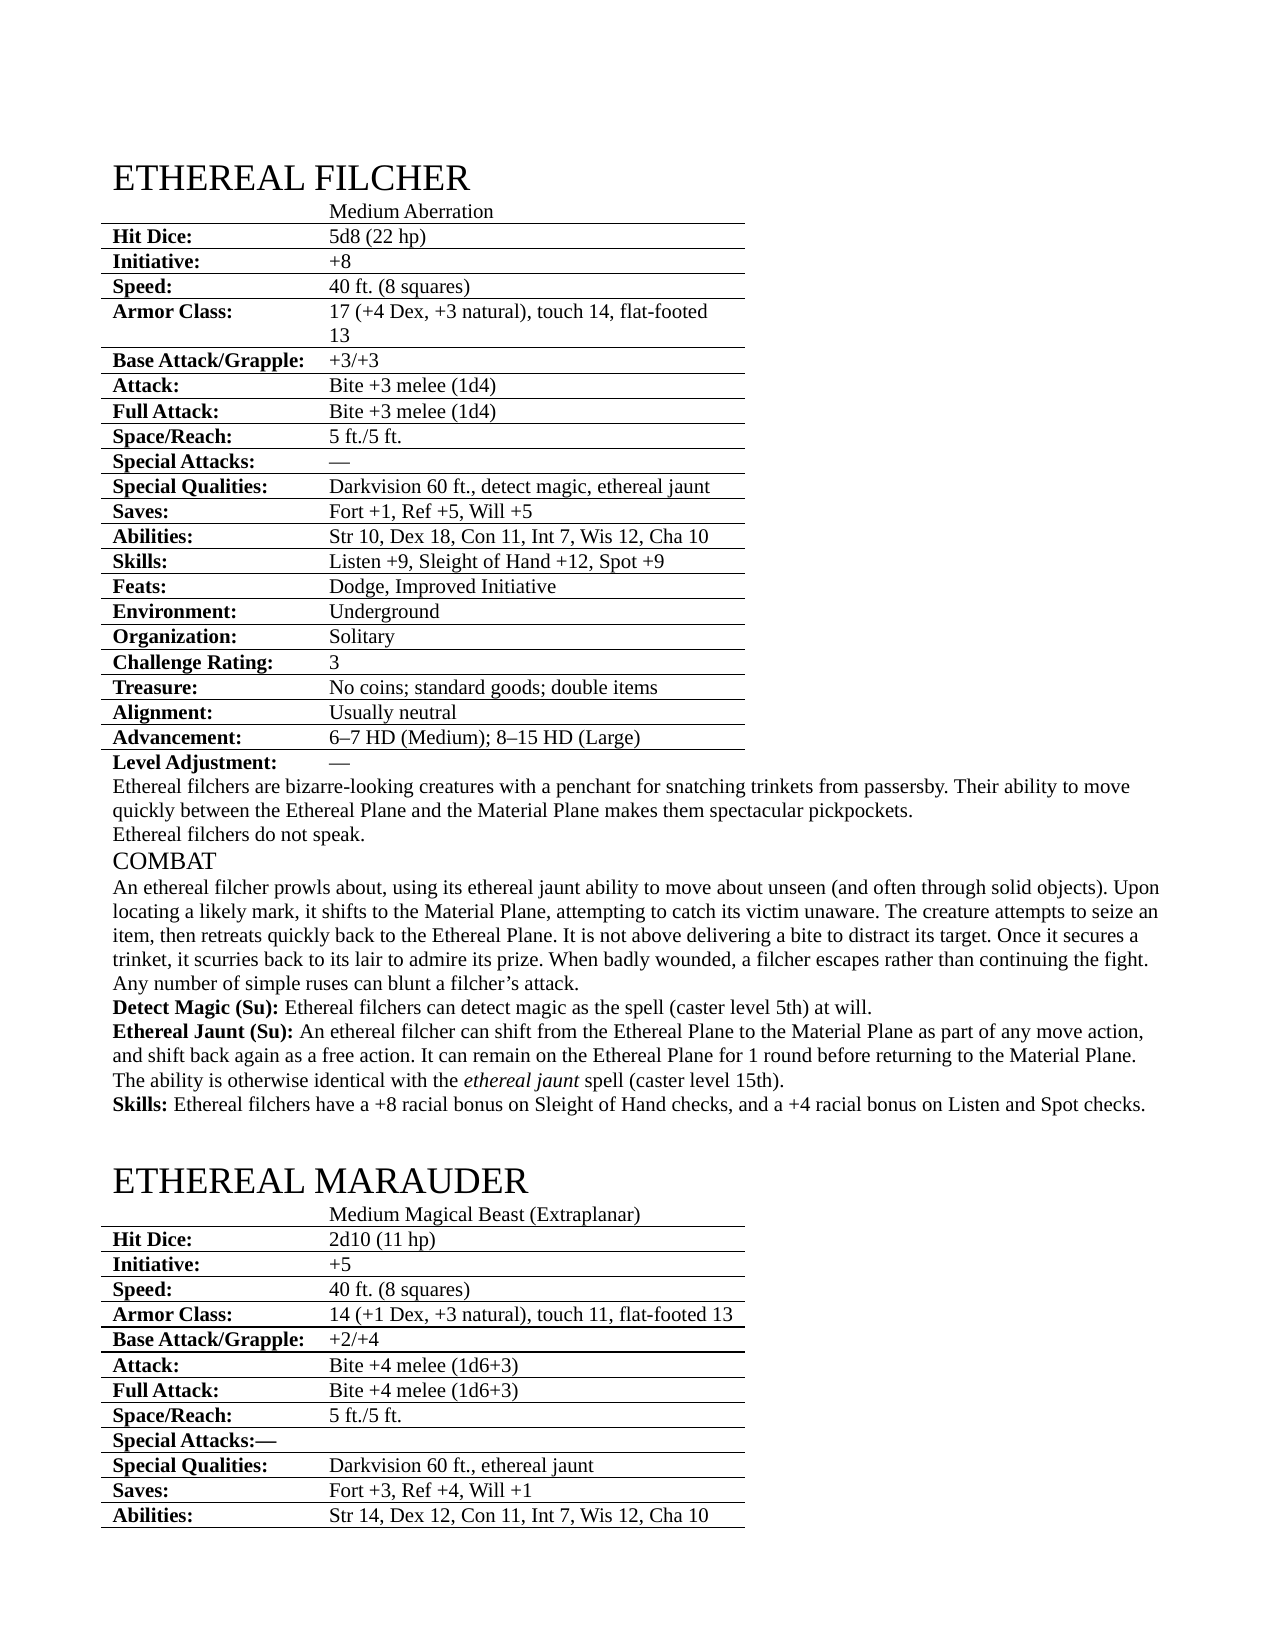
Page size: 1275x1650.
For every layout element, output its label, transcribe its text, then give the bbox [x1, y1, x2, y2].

table_cell Attack: [101, 374, 318, 397]
table_cell Special Qualities: [101, 1453, 318, 1477]
table_cell Full Attack: [101, 1378, 318, 1402]
table_cell Special Attacks:— [101, 1428, 318, 1452]
table_cell 5d8 (22 hp) [318, 224, 745, 248]
table_cell Advancement: [101, 725, 318, 749]
table_cell Str 10, Dex 18, Con 11, Int 7, Wis 12, Cha 10 [318, 524, 745, 548]
table_cell Initiative: [101, 1252, 318, 1276]
table_cell Feats: [101, 574, 318, 598]
table_cell Darkvision 60 ft., detect magic, ethereal jaunt [318, 474, 745, 498]
table_header [101, 1202, 318, 1226]
table_cell Space/Reach: [101, 1403, 318, 1427]
table_cell Speed: [101, 1277, 318, 1301]
table_cell Underground [318, 599, 745, 623]
text Ethereal filchers do not speak. [112, 822, 1162, 846]
table_cell Alignment: [101, 700, 318, 724]
text ETHEREAL FILCHER [112, 156, 1162, 199]
table_cell 40 ft. (8 squares) [318, 1277, 745, 1301]
table_cell — [318, 449, 745, 473]
table_cell Challenge Rating: [101, 650, 318, 674]
table_cell 6–7 HD (Medium); 8–15 HD (Large) [318, 725, 745, 749]
table_cell +2/+4 [318, 1328, 745, 1351]
table_cell Armor Class: [101, 1302, 318, 1326]
table_cell Attack: [101, 1353, 318, 1377]
text Skills: Ethereal filchers have a +8 racial bonus on Sleight of Hand checks, and a +4 racial bonus on Listen and Spot checks. [112, 1092, 1162, 1116]
table_cell Hit Dice: [101, 1227, 318, 1251]
table_cell Hit Dice: [101, 224, 318, 248]
table_cell Bite +3 melee (1d4) [318, 399, 745, 423]
table_cell Saves: [101, 1478, 318, 1502]
text COMBAT [112, 846, 1162, 875]
table_cell Darkvision 60 ft., ethereal jaunt [318, 1453, 745, 1477]
table_cell Base Attack/Grapple: [101, 348, 318, 372]
table_cell Full Attack: [101, 399, 318, 423]
table_cell +3/+3 [318, 348, 745, 372]
table_cell Bite +4 melee (1d6+3) [318, 1378, 745, 1402]
text Ethereal Jaunt (Su): An ethereal filcher can shift from the Ethereal Plane to the Material Plane as part of any move action, and shift back again as a free action. It can remain on the Ethereal Plane for 1 round before returning to the Material Plane. The ability is otherwise identical with the ethereal jaunt spell (caster level 15th). [112, 1019, 1162, 1092]
table_cell Initiative: [101, 249, 318, 273]
table_cell [318, 1428, 745, 1452]
table_cell Bite +3 melee (1d4) [318, 374, 745, 397]
table_cell Saves: [101, 499, 318, 523]
table_cell 5 ft./5 ft. [318, 1403, 745, 1427]
table_cell Level Adjustment: [101, 750, 318, 774]
table_cell No coins; standard goods; double items [318, 675, 745, 699]
table_cell Str 14, Dex 12, Con 11, Int 7, Wis 12, Cha 10 [318, 1503, 745, 1527]
text Ethereal filchers are bizarre-looking creatures with a penchant for snatching trinkets from passersby. Their ability to move quickly between the Ethereal Plane and the Material Plane makes them spectacular pickpockets. [112, 774, 1162, 822]
table_cell Dodge, Improved Initiative [318, 574, 745, 598]
table_cell Skills: [101, 549, 318, 573]
table_cell Usually neutral [318, 700, 745, 724]
table_cell Base Attack/Grapple: [101, 1328, 318, 1351]
table_cell Fort +3, Ref +4, Will +1 [318, 1478, 745, 1502]
table_cell — [318, 750, 745, 774]
table_cell Treasure: [101, 675, 318, 699]
table_cell Space/Reach: [101, 424, 318, 448]
table_cell Special Attacks: [101, 449, 318, 473]
table_cell Listen +9, Sleight of Hand +12, Spot +9 [318, 549, 745, 573]
table_cell Abilities: [101, 524, 318, 548]
table_cell Environment: [101, 599, 318, 623]
table_cell 14 (+1 Dex, +3 natural), touch 11, flat-footed 13 [318, 1302, 745, 1326]
table_cell 3 [318, 650, 745, 674]
table_cell 40 ft. (8 squares) [318, 274, 745, 298]
text An ethereal filcher prowls about, using its ethereal jaunt ability to move about unseen (and often through solid objects). Upon locating a likely mark, it shifts to the Material Plane, attempting to catch its victim unaware. The creature attempts to seize an item, then retreats quickly back to the Ethereal Plane. It is not above delivering a bite to distract its target. Once it secures a trinket, it scurries back to its lair to admire its prize. When badly wounded, a filcher escapes rather than continuing the fight. [112, 875, 1162, 971]
table_cell 5 ft./5 ft. [318, 424, 745, 448]
table_header [101, 199, 318, 223]
table_cell Solitary [318, 625, 745, 648]
text Any number of simple ruses can blunt a filcher’s attack. [112, 971, 1162, 995]
table_header Medium Magical Beast (Extraplanar) [318, 1202, 745, 1226]
table_cell Armor Class: [101, 299, 318, 347]
table_cell Organization: [101, 625, 318, 648]
table_cell +5 [318, 1252, 745, 1276]
table_cell Abilities: [101, 1503, 318, 1527]
table_cell Fort +1, Ref +5, Will +5 [318, 499, 745, 523]
table_cell 2d10 (11 hp) [318, 1227, 745, 1251]
table_cell Bite +4 melee (1d6+3) [318, 1353, 745, 1377]
text Detect Magic (Su): Ethereal filchers can detect magic as the spell (caster level 5th) at will. [112, 995, 1162, 1019]
table_cell +8 [318, 249, 745, 273]
table_cell Speed: [101, 274, 318, 298]
text ETHEREAL MARAUDER [112, 1159, 1162, 1202]
table_cell 17 (+4 Dex, +3 natural), touch 14, flat-footed 13 [318, 299, 745, 347]
table_cell Special Qualities: [101, 474, 318, 498]
table_header Medium Aberration [318, 199, 745, 223]
